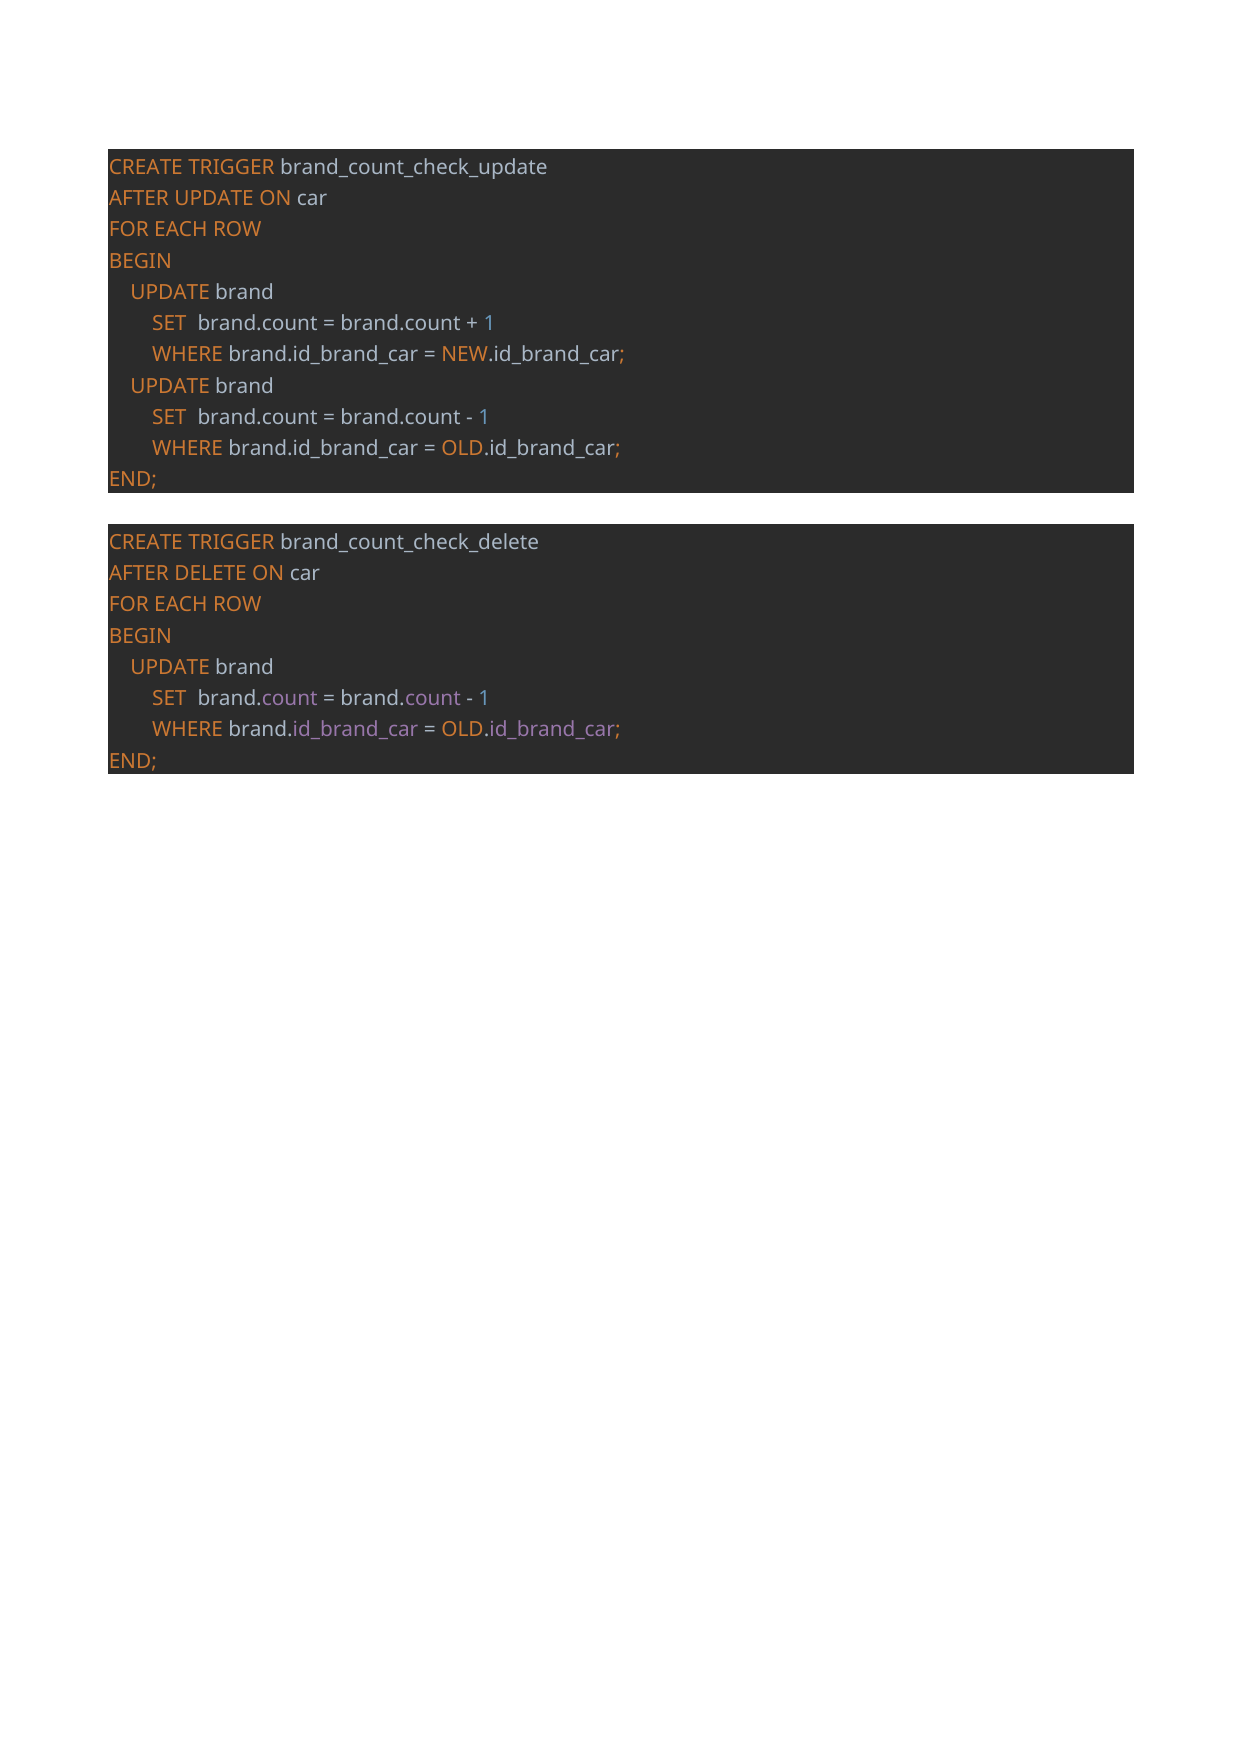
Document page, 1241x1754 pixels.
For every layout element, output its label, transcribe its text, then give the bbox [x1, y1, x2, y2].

text CREATE TRIGGER brand_count_check_delete AFTER DELETE ON car FOR EACH ROW BEGIN UPDATE brand SET brand.count = brand.count - 1 WHERE brand.id_brand_car = OLD.id_brand_car; END; [108, 524, 1134, 774]
text CREATE TRIGGER brand_count_check_update AFTER UPDATE ON car FOR EACH ROW BEGIN UPDATE brand SET brand.count = brand.count + 1 WHERE brand.id_brand_car = NEW.id_brand_car; UPDATE brand SET brand.count = brand.count - 1 WHERE brand.id_brand_car = OLD.id_brand_car; END; [108, 149, 1134, 493]
